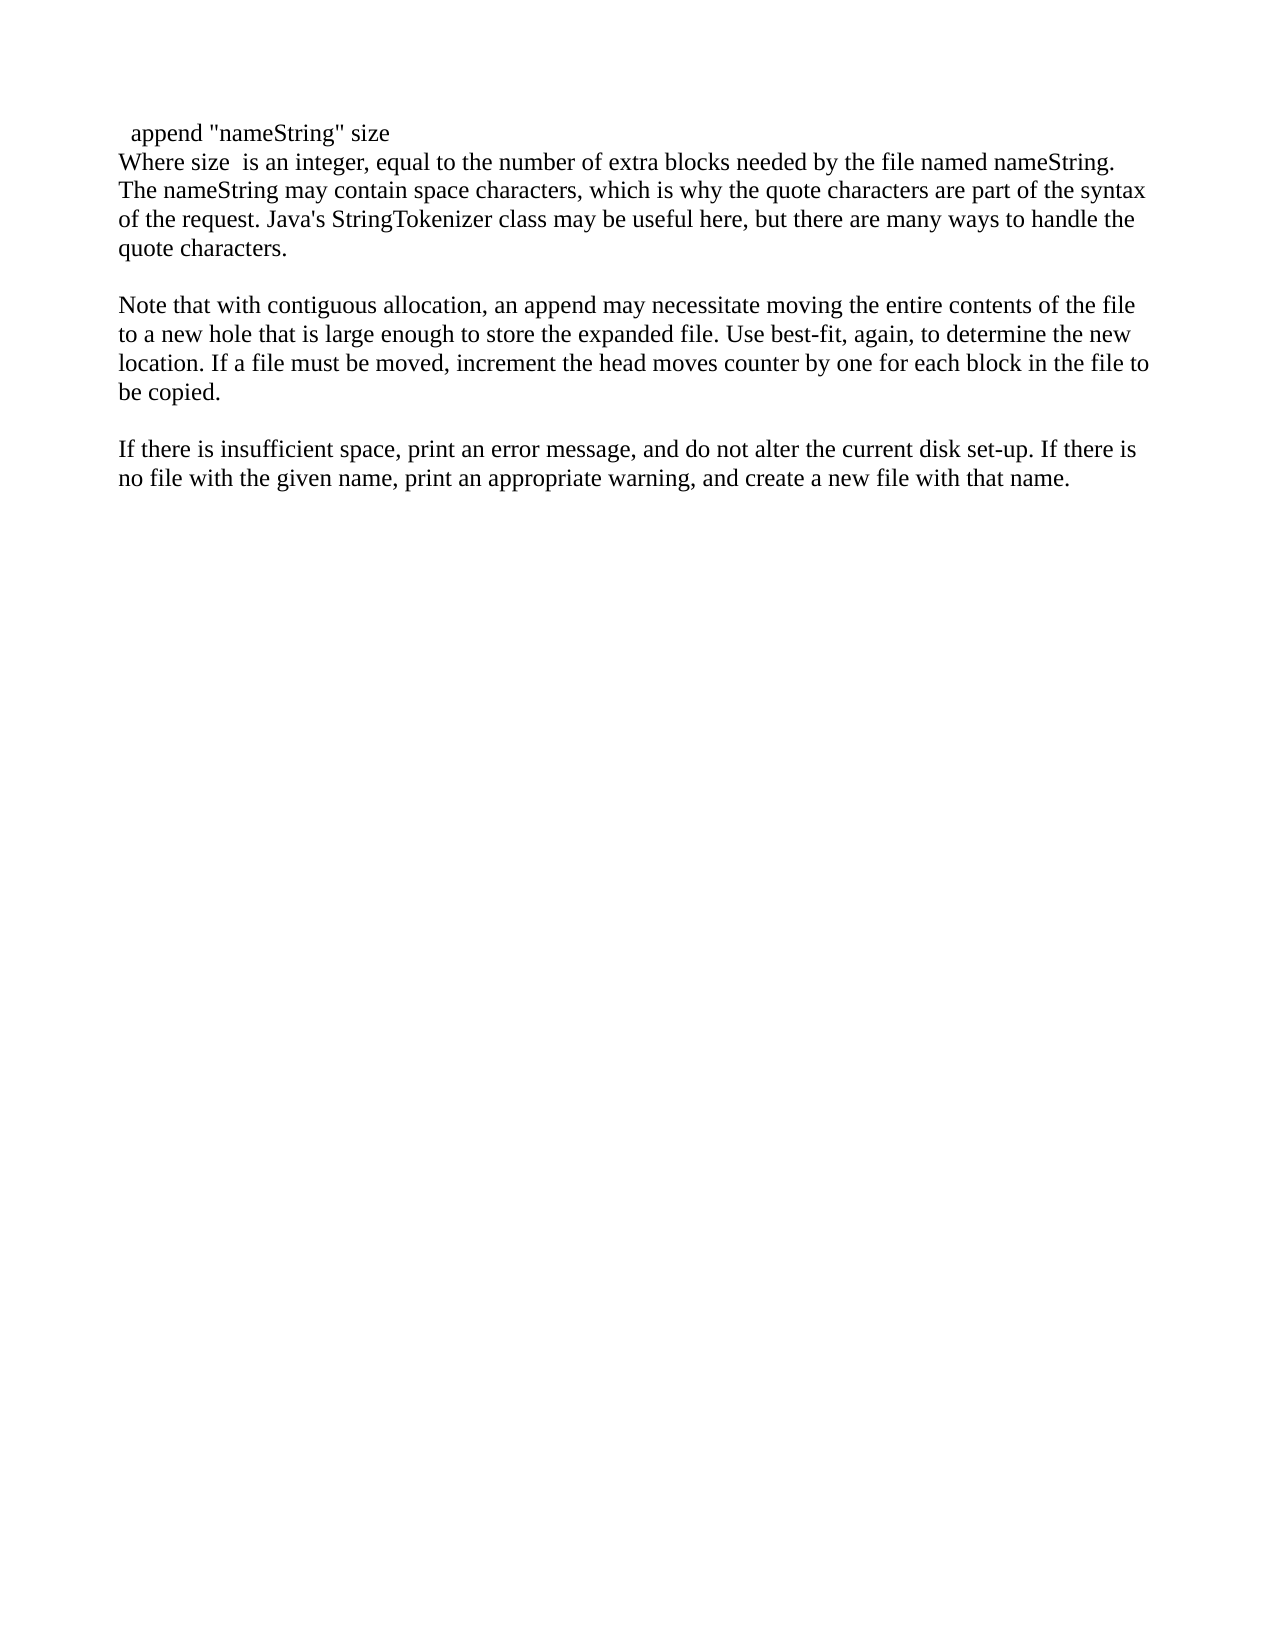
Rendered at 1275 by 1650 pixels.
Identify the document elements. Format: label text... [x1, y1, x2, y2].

text Note that with contiguous allocation, an append may necessitate moving the entire contents of the file to a new hole that is large enough to store the expanded file. Use best-fit, again, to determine the new location. If a file must be moved, increment the head moves counter by one for each block in the file to be copied. [118, 291, 1157, 406]
text append "nameString" size [118, 118, 1157, 147]
text Where size is an integer, equal to the number of extra blocks needed by the file named nameString. The nameString may contain space characters, which is why the quote characters are part of the syntax of the request. Java's StringTokenizer class may be useful here, but there are many ways to handle the quote characters. [118, 147, 1157, 262]
text If there is insufficient space, print an error message, and do not alter the current disk set-up. If there is no file with the given name, print an appropriate warning, and create a new file with that name. [118, 434, 1157, 492]
